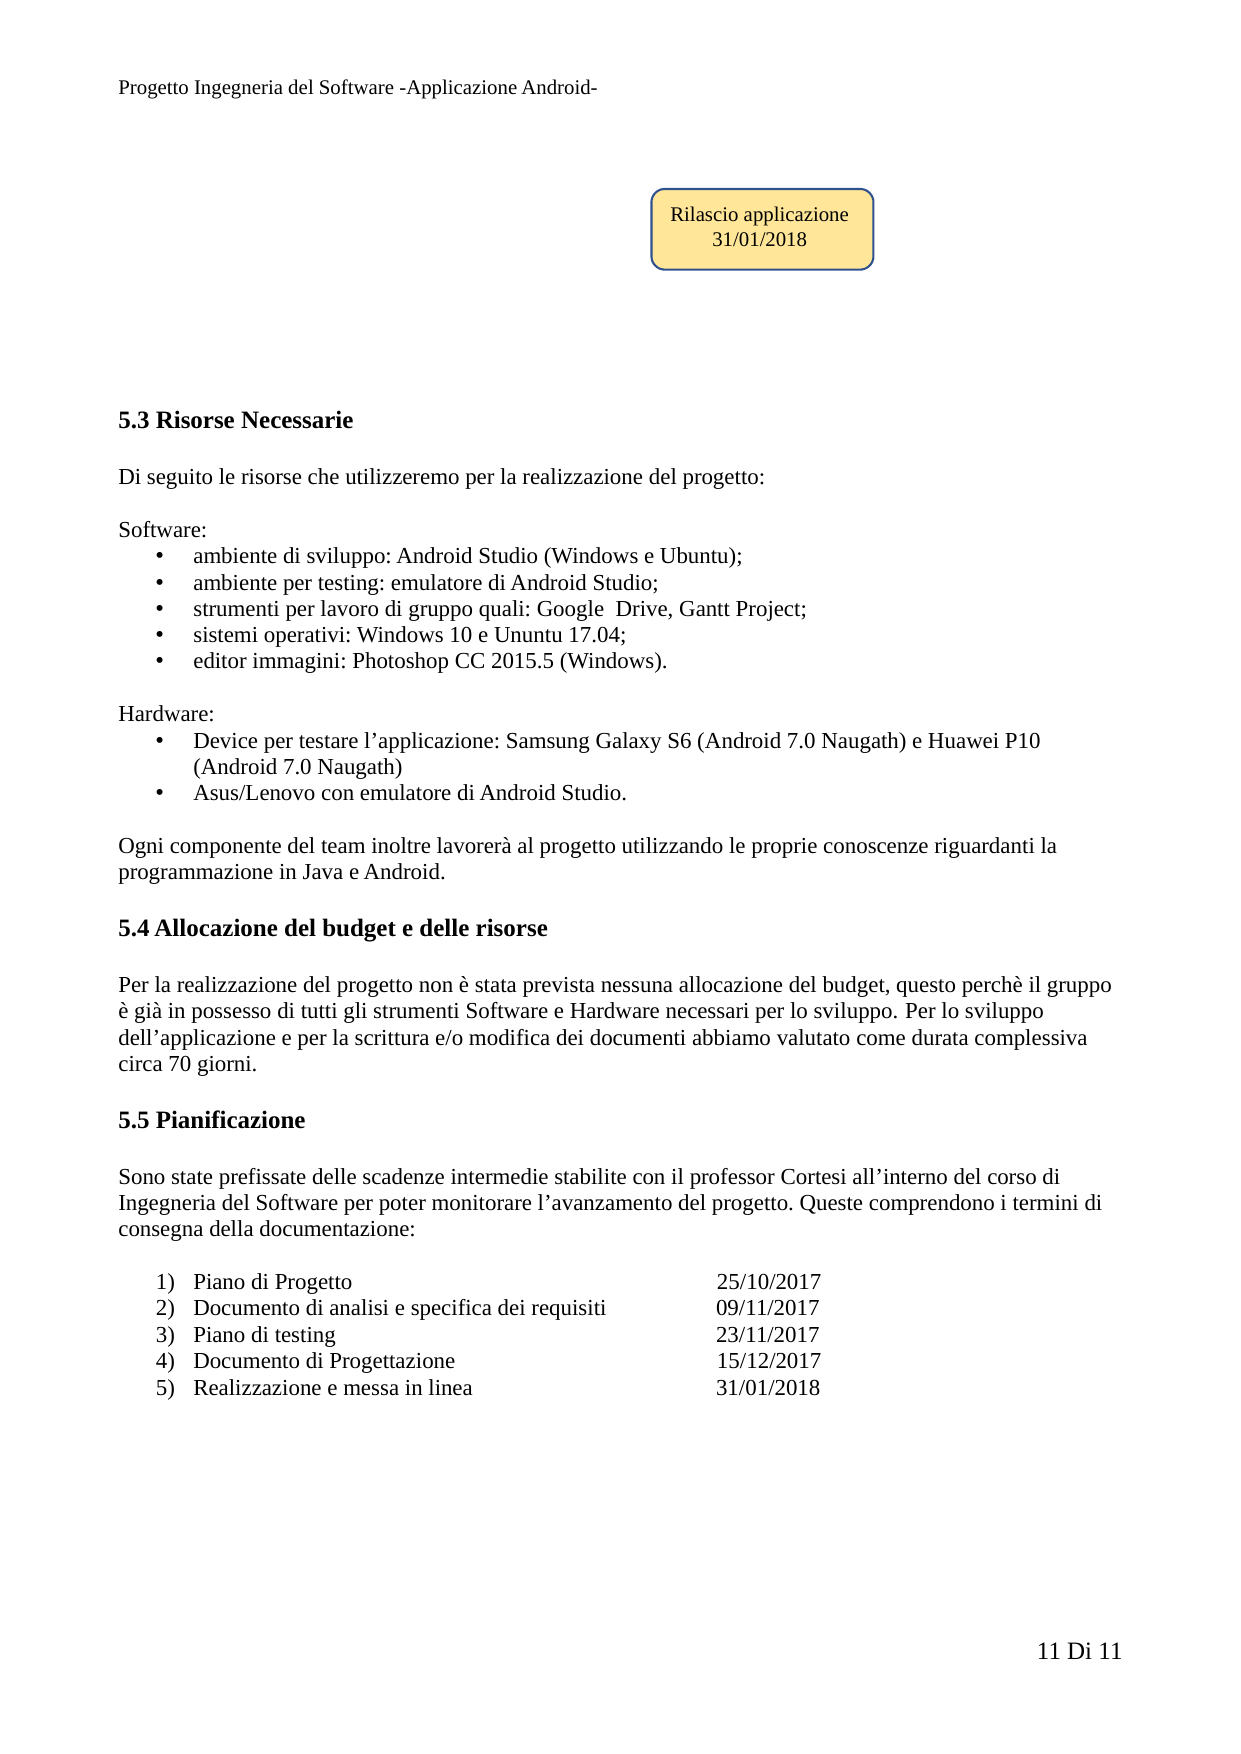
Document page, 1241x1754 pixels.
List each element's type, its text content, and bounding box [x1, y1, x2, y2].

list sistemi operativi: Windows 10 e Ununtu 17.04; [156, 621, 1122, 648]
subtitle 5.4 Allocazione del budget e delle risorse [118, 913, 1122, 942]
list Asus/Lenovo con emulatore di Android Studio. [156, 779, 1122, 806]
list ambiente di sviluppo: Android Studio (Windows e Ubuntu); [156, 542, 1122, 568]
subtitle 5.5 Pianificazione [118, 1105, 1122, 1134]
list Realizzazione e messa in linea 31/01/2018 [156, 1373, 1122, 1400]
list Piano di Progetto 25/10/2017 [156, 1268, 1122, 1294]
text Ogni componente del team inoltre lavorerà al progetto utilizzando le proprie conoscenze riguardanti la programmazione in Java e Android. [118, 832, 1122, 885]
text Software: [118, 516, 1122, 542]
list ambiente per testing: emulatore di Android Studio; [156, 568, 1122, 595]
list editor immagini: Photoshop CC 2015.5 (Windows). [156, 648, 1122, 674]
list Documento di Progettazione 15/12/2017 [156, 1347, 1122, 1373]
subtitle 5.3 Risorse Necessarie [118, 406, 1122, 434]
list Device per testare l’applicazione: Samsung Galaxy S6 (Android 7.0 Naugath) e Huawei P10 (Android 7.0 Naugath) [156, 727, 1122, 779]
text Per la realizzazione del progetto non è stata prevista nessuna allocazione del budget, questo perchè il gruppo è già in possesso di tutti gli strumenti Software e Hardware necessari per lo sviluppo. Per lo sviluppo dell’applicazione e per la scrittura e/o modifica dei documenti abbiamo valutato come durata complessiva circa 70 giorni. [118, 971, 1122, 1076]
text Sono state prefissate delle scadenze intermedie stabilite con il professor Cortesi all’interno del corso di Ingegneria del Software per poter monitorare l’avanzamento del progetto. Queste comprendono i termini di consegna della documentazione: [118, 1163, 1122, 1242]
list Piano di testing 23/11/2017 [156, 1321, 1122, 1347]
text Di seguito le risorse che utilizzeremo per la realizzazione del progetto: [118, 463, 1122, 489]
list strumenti per lavoro di gruppo quali: Google Drive, Gantt Project; [156, 595, 1122, 621]
text Hardware: [118, 700, 1122, 727]
list Documento di analisi e specifica dei requisiti 09/11/2017 [156, 1294, 1122, 1321]
